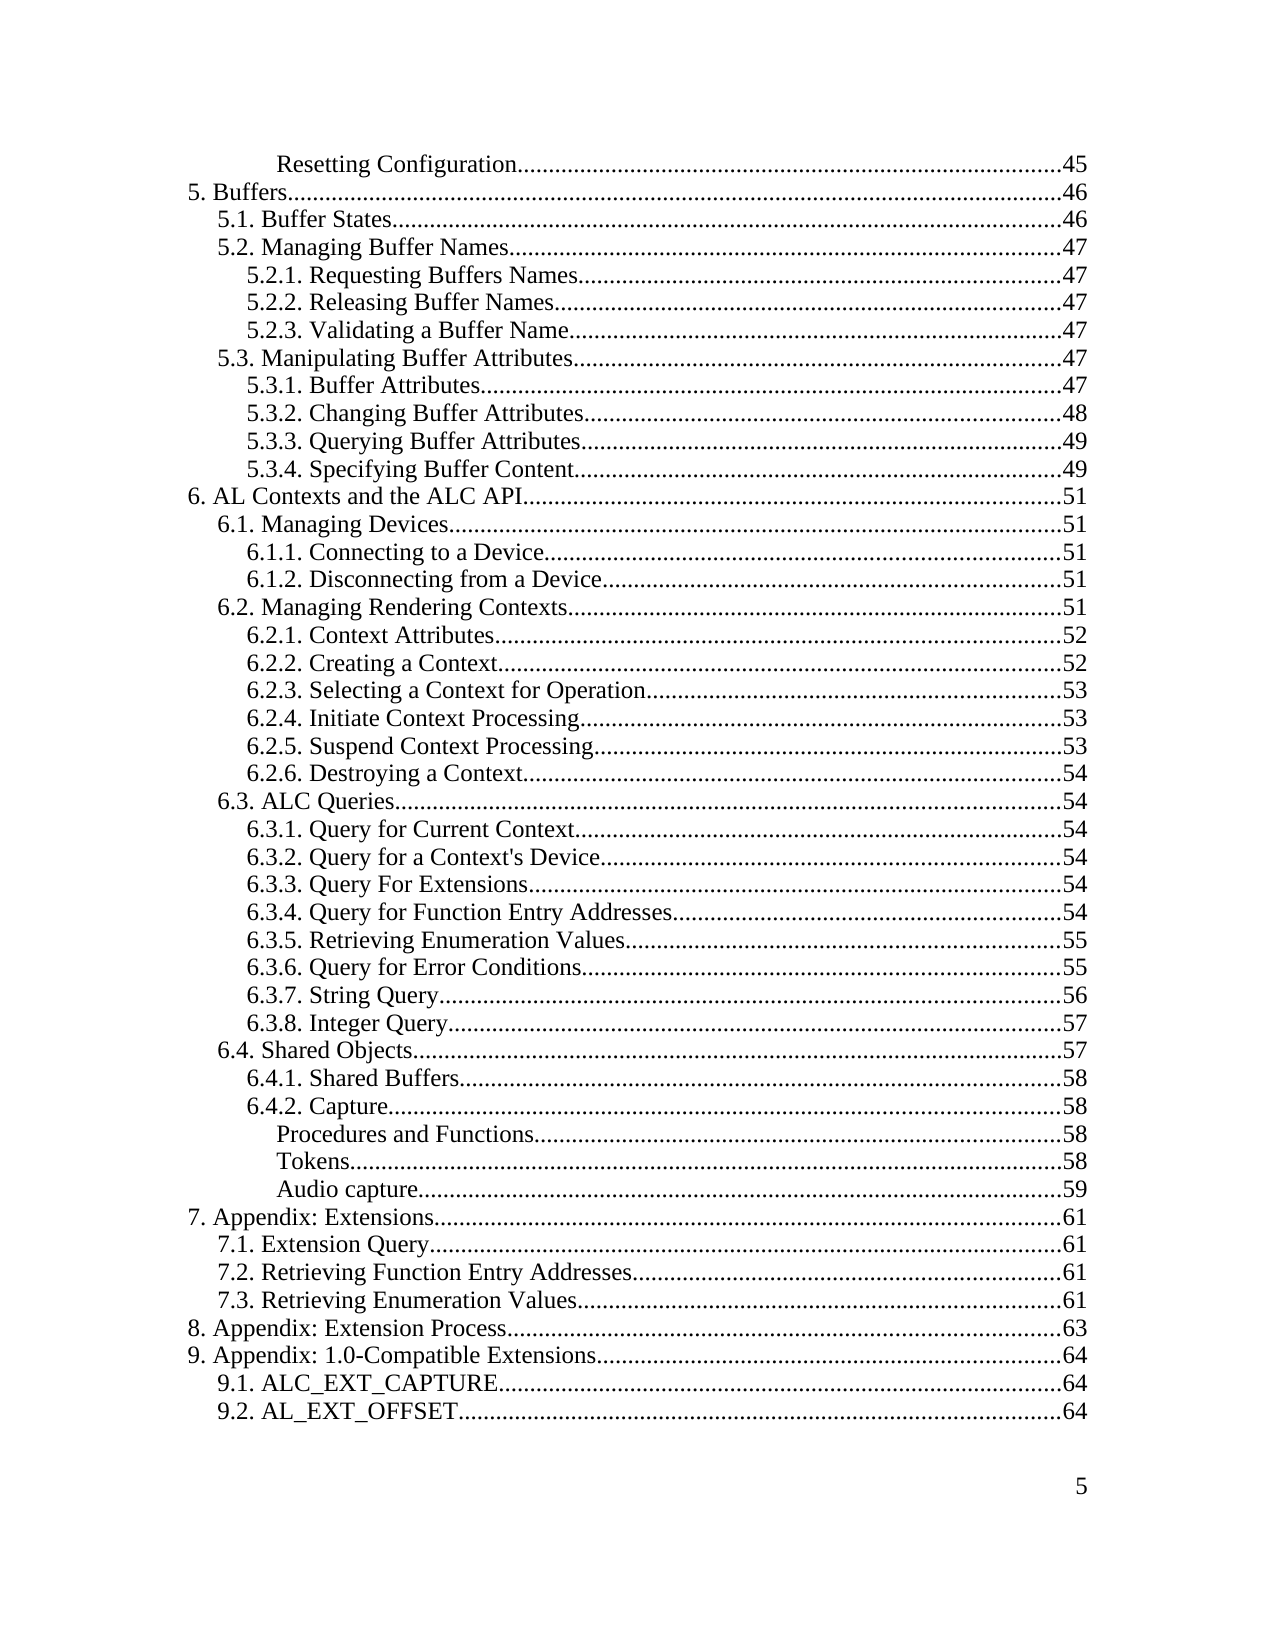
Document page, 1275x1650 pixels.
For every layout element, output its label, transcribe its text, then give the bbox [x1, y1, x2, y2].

text 6.2.4. Initiate Context Processing 53 [246, 704, 1087, 732]
text 5.3.4. Specifying Buffer Content 49 [246, 455, 1087, 482]
text 6.3.2. Query for a Context's Device 54 [246, 843, 1087, 870]
text Procedures and Functions 58 [276, 1120, 1087, 1147]
text 6.2.1. Context Attributes 52 [246, 621, 1087, 649]
text 5.2.2. Releasing Buffer Names 47 [246, 288, 1087, 316]
text 9.2. AL_EXT_OFFSET 64 [217, 1397, 1087, 1424]
text 6.1.2. Disconnecting from a Device 51 [246, 566, 1087, 593]
text 5.3.2. Changing Buffer Attributes 48 [246, 399, 1087, 427]
text 6.3.5. Retrieving Enumeration Values 55 [246, 926, 1087, 953]
text 6.1. Managing Devices 51 [217, 510, 1087, 538]
text 6.2.2. Creating a Context 52 [246, 649, 1087, 676]
text 7. Appendix: Extensions 61 [187, 1203, 1087, 1231]
text 7.2. Retrieving Function Entry Addresses 61 [217, 1258, 1087, 1286]
text 5.2.3. Validating a Buffer Name 47 [246, 316, 1087, 344]
text 6.3. ALC Queries 54 [217, 787, 1087, 815]
text 7.1. Extension Query 61 [217, 1231, 1087, 1258]
text 5.3.3. Querying Buffer Attributes 49 [246, 427, 1087, 455]
text 6.2. Managing Rendering Contexts 51 [217, 593, 1087, 621]
text 6.3.6. Query for Error Conditions 55 [246, 953, 1087, 981]
text 5.2.1. Requesting Buffers Names 47 [246, 261, 1087, 288]
text 5. Buffers 46 [187, 178, 1087, 205]
text 5.2. Managing Buffer Names 47 [217, 233, 1087, 261]
text 8. Appendix: Extension Process 63 [187, 1314, 1087, 1341]
text 6. AL Contexts and the ALC API 51 [187, 482, 1087, 510]
text 6.3.7. String Query 56 [246, 981, 1087, 1009]
text 5.1. Buffer States 46 [217, 205, 1087, 233]
text 6.2.6. Destroying a Context 54 [246, 759, 1087, 787]
text Tokens 58 [276, 1147, 1087, 1175]
text 6.4. Shared Objects 57 [217, 1037, 1087, 1064]
text 6.3.4. Query for Function Entry Addresses 54 [246, 898, 1087, 926]
text 6.3.8. Integer Query 57 [246, 1009, 1087, 1037]
text 6.4.1. Shared Buffers 58 [246, 1064, 1087, 1092]
text 6.2.3. Selecting a Context for Operation 53 [246, 676, 1087, 704]
text 6.3.3. Query For Extensions 54 [246, 870, 1087, 898]
text 9.1. ALC_EXT_CAPTURE 64 [217, 1369, 1087, 1397]
text 7.3. Retrieving Enumeration Values 61 [217, 1286, 1087, 1314]
text Resetting Configuration 45 [276, 150, 1087, 178]
text 6.1.1. Connecting to a Device 51 [246, 538, 1087, 566]
text 5.3.1. Buffer Attributes 47 [246, 372, 1087, 399]
text Audio capture 59 [276, 1175, 1087, 1203]
text 6.3.1. Query for Current Context 54 [246, 815, 1087, 843]
text 5.3. Manipulating Buffer Attributes 47 [217, 344, 1087, 372]
text 6.2.5. Suspend Context Processing 53 [246, 732, 1087, 759]
text 9. Appendix: 1.0-Compatible Extensions 64 [187, 1341, 1087, 1369]
text 6.4.2. Capture 58 [246, 1092, 1087, 1120]
